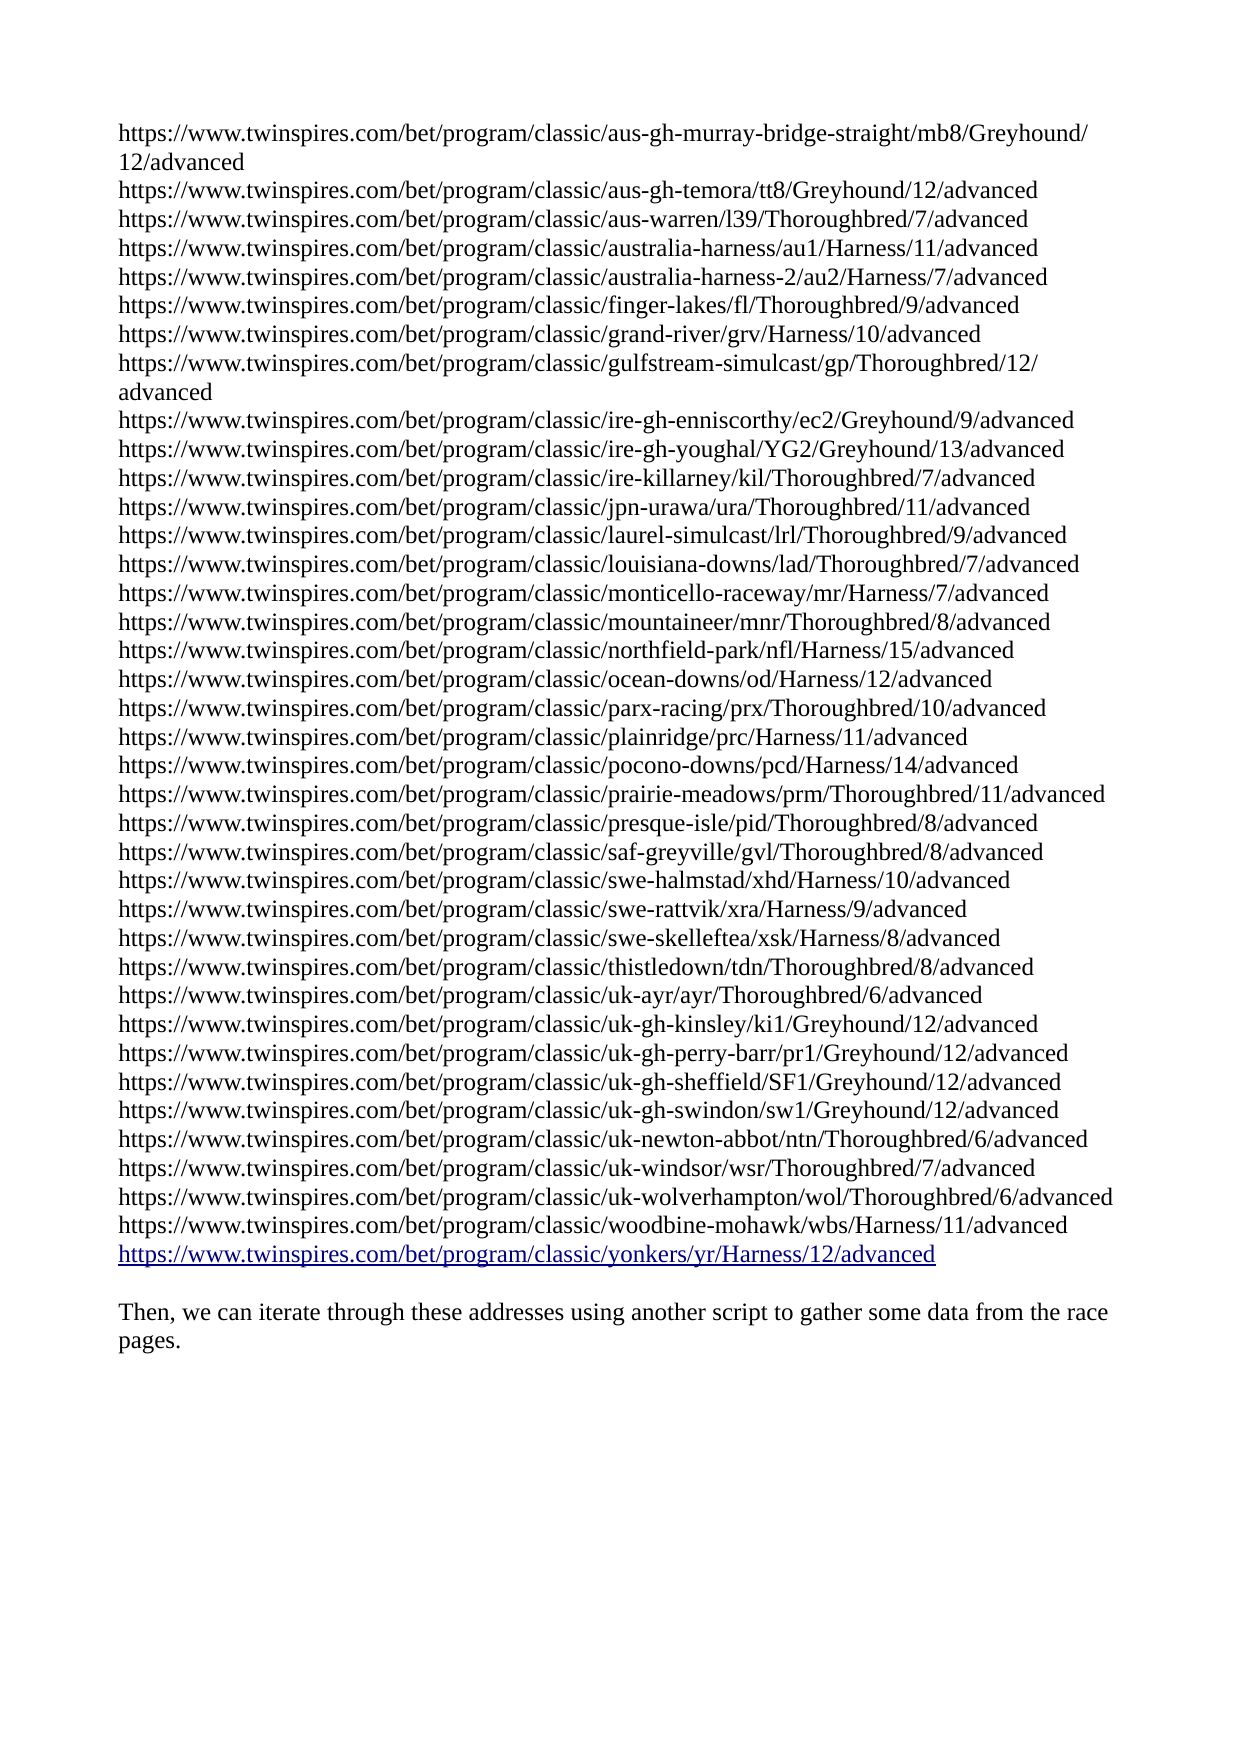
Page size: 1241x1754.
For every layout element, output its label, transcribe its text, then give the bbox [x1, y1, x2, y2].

text https://www.twinspires.com/bet/program/classic/uk-gh-sheffield/SF1/Greyhound/12/advanced [118, 1067, 1122, 1096]
text https://www.twinspires.com/bet/program/classic/plainridge/prc/Harness/11/advanced [118, 722, 1122, 751]
text https://www.twinspires.com/bet/program/classic/prairie-meadows/prm/Thoroughbred/11/advanced [118, 779, 1122, 808]
text https://www.twinspires.com/bet/program/classic/uk-gh-kinsley/ki1/Greyhound/12/advanced [118, 1009, 1122, 1038]
text https://www.twinspires.com/bet/program/classic/parx-racing/prx/Thoroughbred/10/advanced [118, 693, 1122, 722]
text https://www.twinspires.com/bet/program/classic/ire-killarney/kil/Thoroughbred/7/advanced [118, 463, 1122, 492]
text https://www.twinspires.com/bet/program/classic/uk-ayr/ayr/Thoroughbred/6/advanced [118, 981, 1122, 1009]
text https://www.twinspires.com/bet/program/classic/swe-halmstad/xhd/Harness/10/advanced [118, 866, 1122, 894]
text https://www.twinspires.com/bet/program/classic/australia-harness-2/au2/Harness/7/advanced [118, 262, 1122, 291]
text https://www.twinspires.com/bet/program/classic/uk-windsor/wsr/Thoroughbred/7/advanced [118, 1153, 1122, 1182]
text https://www.twinspires.com/bet/program/classic/laurel-simulcast/lrl/Thoroughbred/9/advanced [118, 521, 1122, 549]
text https://www.twinspires.com/bet/program/classic/grand-river/grv/Harness/10/advanced [118, 319, 1122, 348]
text https://www.twinspires.com/bet/program/classic/northfield-park/nfl/Harness/15/advanced [118, 636, 1122, 664]
text https://www.twinspires.com/bet/program/classic/uk-wolverhampton/wol/Thoroughbred/6/advanced [118, 1182, 1122, 1211]
text https://www.twinspires.com/bet/program/classic/uk-gh-perry-barr/pr1/Greyhound/12/advanced [118, 1038, 1122, 1067]
text https://www.twinspires.com/bet/program/classic/louisiana-downs/lad/Thoroughbred/7/advanced [118, 549, 1122, 578]
text https://www.twinspires.com/bet/program/classic/gulfstream-simulcast/gp/Thoroughbred/12/advanced [118, 348, 1122, 406]
text https://www.twinspires.com/bet/program/classic/pocono-downs/pcd/Harness/14/advanced [118, 751, 1122, 779]
text https://www.twinspires.com/bet/program/classic/uk-newton-abbot/ntn/Thoroughbred/6/advanced [118, 1124, 1122, 1153]
text https://www.twinspires.com/bet/program/classic/aus-warren/l39/Thoroughbred/7/advanced [118, 204, 1122, 233]
text https://www.twinspires.com/bet/program/classic/ocean-downs/od/Harness/12/advanced [118, 664, 1122, 693]
text https://www.twinspires.com/bet/program/classic/monticello-raceway/mr/Harness/7/advanced [118, 578, 1122, 607]
text https://www.twinspires.com/bet/program/classic/presque-isle/pid/Thoroughbred/8/advanced [118, 808, 1122, 837]
text https://www.twinspires.com/bet/program/classic/uk-gh-swindon/sw1/Greyhound/12/advanced [118, 1096, 1122, 1124]
text https://www.twinspires.com/bet/program/classic/finger-lakes/fl/Thoroughbred/9/advanced [118, 291, 1122, 319]
text https://www.twinspires.com/bet/program/classic/jpn-urawa/ura/Thoroughbred/11/advanced [118, 492, 1122, 521]
text https://www.twinspires.com/bet/program/classic/ire-gh-youghal/YG2/Greyhound/13/advanced [118, 434, 1122, 463]
text https://www.twinspires.com/bet/program/classic/aus-gh-murray-bridge-straight/mb8/Greyhound/12/advanced [118, 118, 1122, 176]
text https://www.twinspires.com/bet/program/classic/yonkers/yr/Harness/12/advanced [118, 1239, 1122, 1268]
text https://www.twinspires.com/bet/program/classic/woodbine-mohawk/wbs/Harness/11/advanced [118, 1211, 1122, 1239]
text https://www.twinspires.com/bet/program/classic/swe-rattvik/xra/Harness/9/advanced [118, 894, 1122, 923]
text https://www.twinspires.com/bet/program/classic/thistledown/tdn/Thoroughbred/8/advanced [118, 952, 1122, 981]
text https://www.twinspires.com/bet/program/classic/saf-greyville/gvl/Thoroughbred/8/advanced [118, 837, 1122, 866]
text https://www.twinspires.com/bet/program/classic/swe-skelleftea/xsk/Harness/8/advanced [118, 923, 1122, 952]
text https://www.twinspires.com/bet/program/classic/australia-harness/au1/Harness/11/advanced [118, 233, 1122, 262]
text https://www.twinspires.com/bet/program/classic/mountaineer/mnr/Thoroughbred/8/advanced [118, 607, 1122, 636]
text Then, we can iterate through these addresses using another script to gather some data from the race pages. [118, 1297, 1122, 1354]
text https://www.twinspires.com/bet/program/classic/aus-gh-temora/tt8/Greyhound/12/advanced [118, 176, 1122, 204]
text https://www.twinspires.com/bet/program/classic/ire-gh-enniscorthy/ec2/Greyhound/9/advanced [118, 406, 1122, 434]
